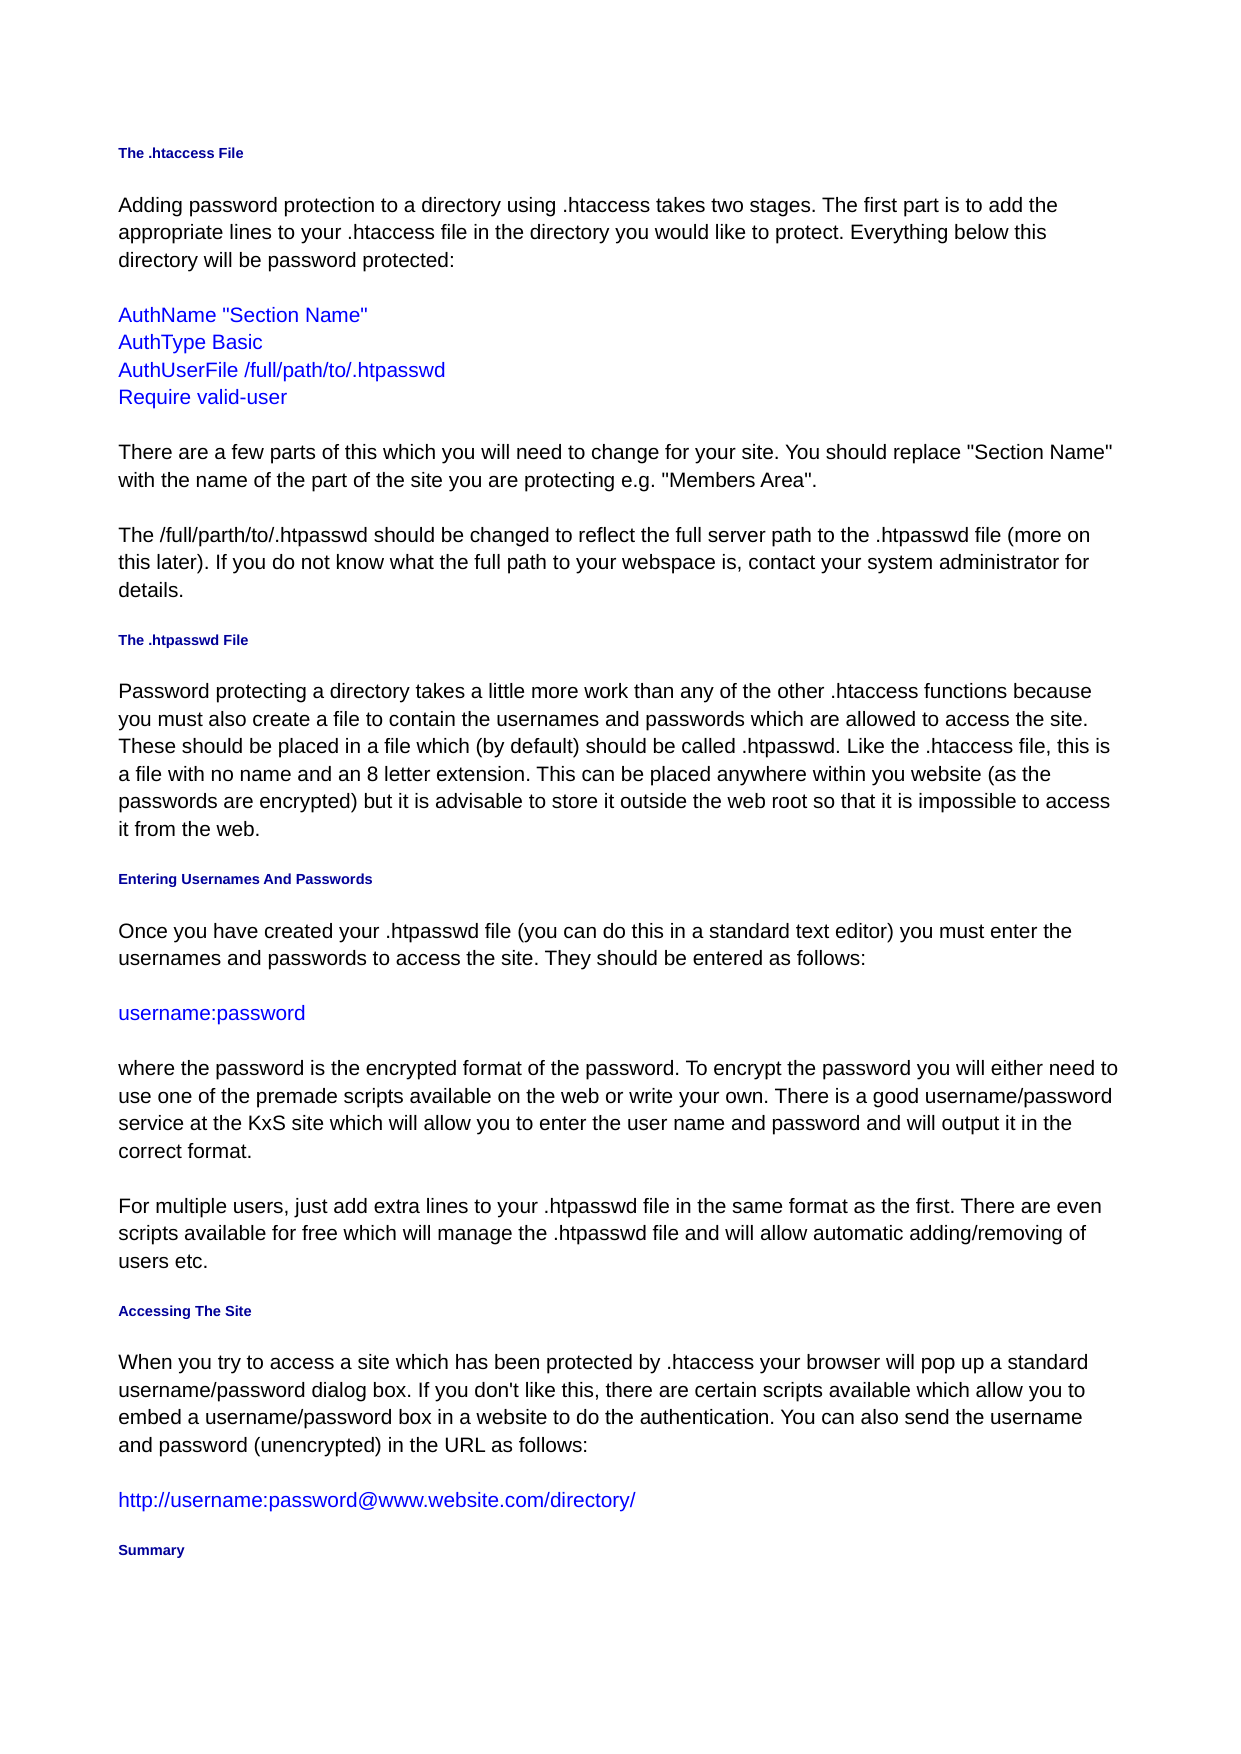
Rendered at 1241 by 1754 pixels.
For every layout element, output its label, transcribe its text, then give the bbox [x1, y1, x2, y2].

text The .htaccess File Adding password protection to a directory using .htaccess takes two stages. The first part is to add the appropriate lines to your .htaccess file in the directory you would like to protect. Everything below this directory will be password protected: AuthName "Section Name" AuthType Basic AuthUserFile /full/path/to/.htpasswd Require valid-user There are a few parts of this which you will need to change for your site. You should replace "Section Name" with the name of the part of the site you are protecting e.g. "Members Area". The /full/parth/to/.htpasswd should be changed to reflect the full server path to the .htpasswd file (more on this later). If you do not know what the full path to your webspace is, contact your system administrator for details. The .htpasswd File Password protecting a directory takes a little more work than any of the other .htaccess functions because you must also create a file to contain the usernames and passwords which are allowed to access the site. These should be placed in a file which (by default) should be called .htpasswd. Like the .htaccess file, this is a file with no name and an 8 letter extension. This can be placed anywhere within you website (as the passwords are encrypted) but it is advisable to store it outside the web root so that it is impossible to access it from the web. Entering Usernames And Passwords Once you have created your .htpasswd file (you can do this in a standard text editor) you must enter the usernames and passwords to access the site. They should be entered as follows: username:password where the password is the encrypted format of the password. To encrypt the password you will either need to use one of the premade scripts available on the web or write your own. There is a good username/password service at the KxS site which will allow you to enter the user name and password and will output it in the correct format. For multiple users, just add extra lines to your .htpasswd file in the same format as the first. There are even scripts available for free which will manage the .htpasswd file and will allow automatic adding/removing of users etc. Accessing The Site When you try to access a site which has been protected by .htaccess your browser will pop up a standard username/password dialog box. If you don't like this, there are certain scripts available which allow you to embed a username/password box in a website to do the authentication. You can also send the username and password (unencrypted) in the URL as follows: http://username:password@www.website.com/directory/ Summary [118, 118, 1122, 1586]
